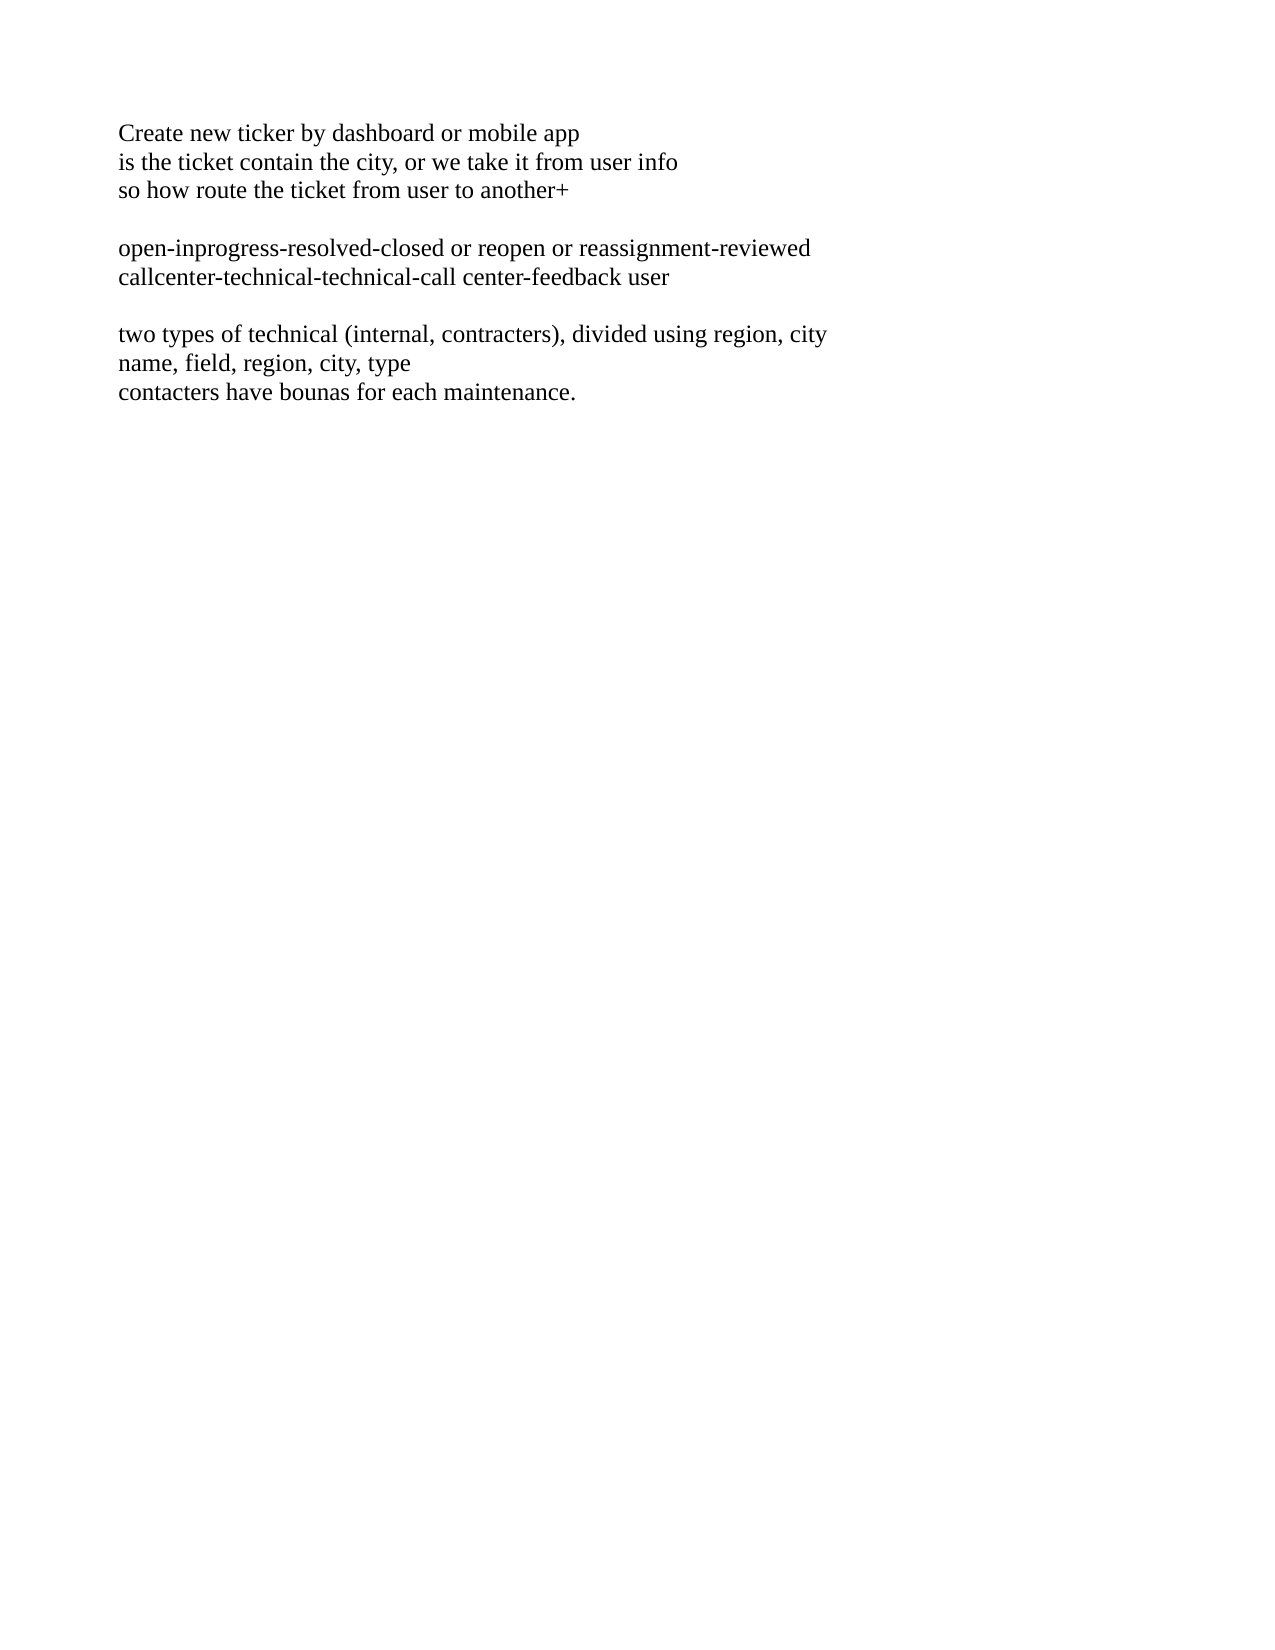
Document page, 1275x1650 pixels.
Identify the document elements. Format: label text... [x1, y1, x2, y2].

text is the ticket contain the city, or we take it from user info [118, 147, 1157, 176]
text contacters have bounas for each maintenance. [118, 377, 1157, 406]
text Create new ticker by dashboard or mobile app [118, 118, 1157, 147]
text two types of technical (internal, contracters), divided using region, city [118, 319, 1157, 348]
text so how route the ticket from user to another+ [118, 176, 1157, 204]
text name, field, region, city, type [118, 348, 1157, 377]
text callcenter-technical-technical-call center-feedback user [118, 262, 1157, 291]
text open-inprogress-resolved-closed or reopen or reassignment-reviewed [118, 233, 1157, 262]
